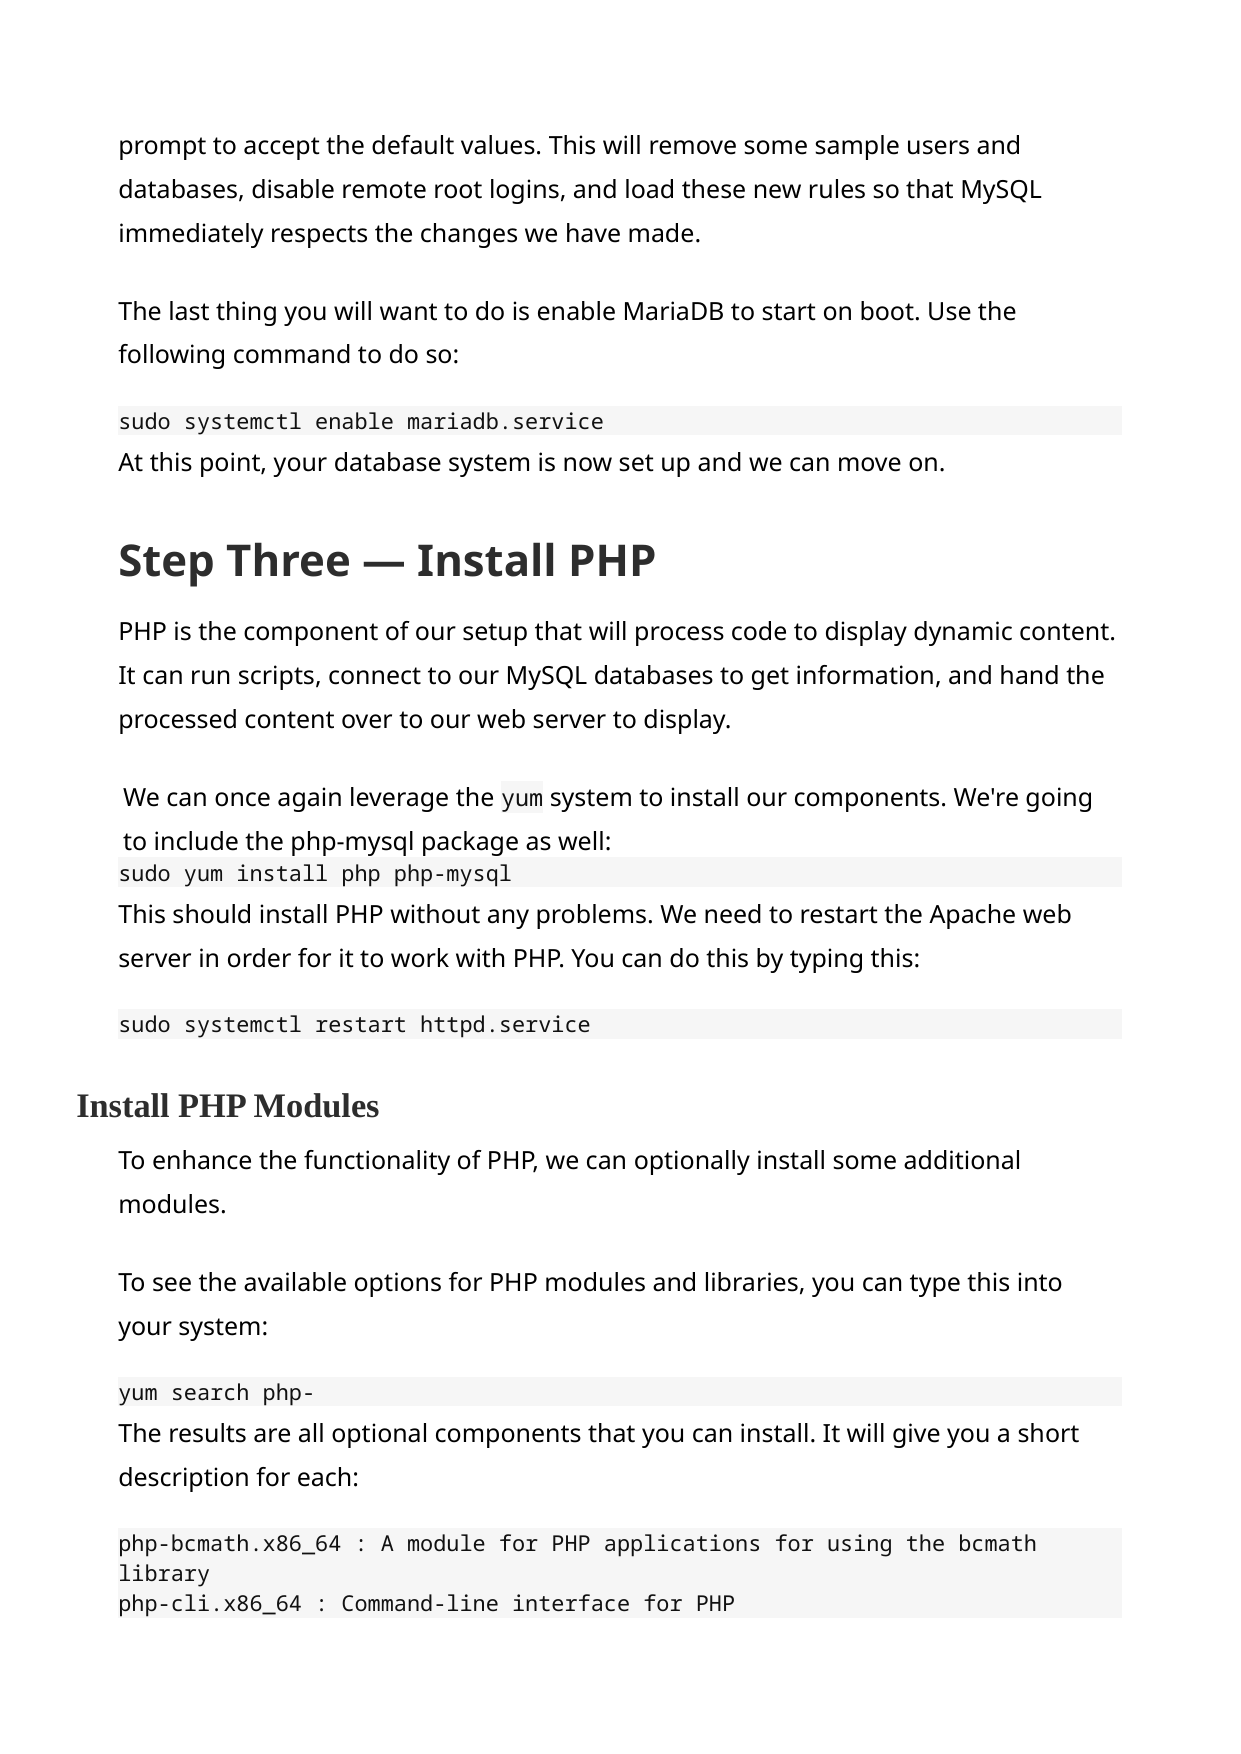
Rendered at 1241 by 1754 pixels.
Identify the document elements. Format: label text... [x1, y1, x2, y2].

text The last thing you will want to do is enable MariaDB to start on boot. Use the following command to do so: [118, 284, 1122, 371]
text To see the available options for PHP modules and libraries, you can type this into your system: [118, 1255, 1122, 1342]
subtitle Step Three — Install PHP [118, 529, 1122, 589]
text To enhance the functionality of PHP, we can optionally install some additional modules. [118, 1125, 1122, 1220]
text PHP is the component of our setup that will process code to display dynamic content. It can run scripts, connect to our MySQL databases to get information, and hand the processed content over to our web server to display. [118, 604, 1122, 736]
text At this point, your database system is now set up and we can move on. [118, 435, 1122, 479]
text sudo yum install php php-mysql [118, 857, 1122, 887]
text php-bcmath.x86_64 : A module for PHP applications for using the bcmath library [118, 1528, 1122, 1588]
text This should install PHP without any problems. We need to restart the Apache web server in order for it to work with PHP. You can do this by typing this: [118, 887, 1122, 975]
subtitle Install PHP Modules [76, 1086, 1240, 1125]
text yum search php- [118, 1377, 1122, 1406]
text sudo systemctl restart httpd.service [118, 1009, 1122, 1039]
text [76, 1039, 1240, 1086]
text prompt to accept the default values. This will remove some sample users and databases, disable remote root logins, and load these new rules so that MySQL immediately respects the changes we have made. [118, 118, 1122, 249]
text sudo systemctl enable mariadb.service [118, 406, 1122, 435]
text php-cli.x86_64 : Command-line interface for PHP [118, 1588, 1122, 1618]
text We can once again leverage the yum system to install our components. We're going to include the php-mysql package as well: [123, 770, 1117, 857]
text The results are all optional components that you can install. It will give you a short description for each: [118, 1406, 1122, 1494]
